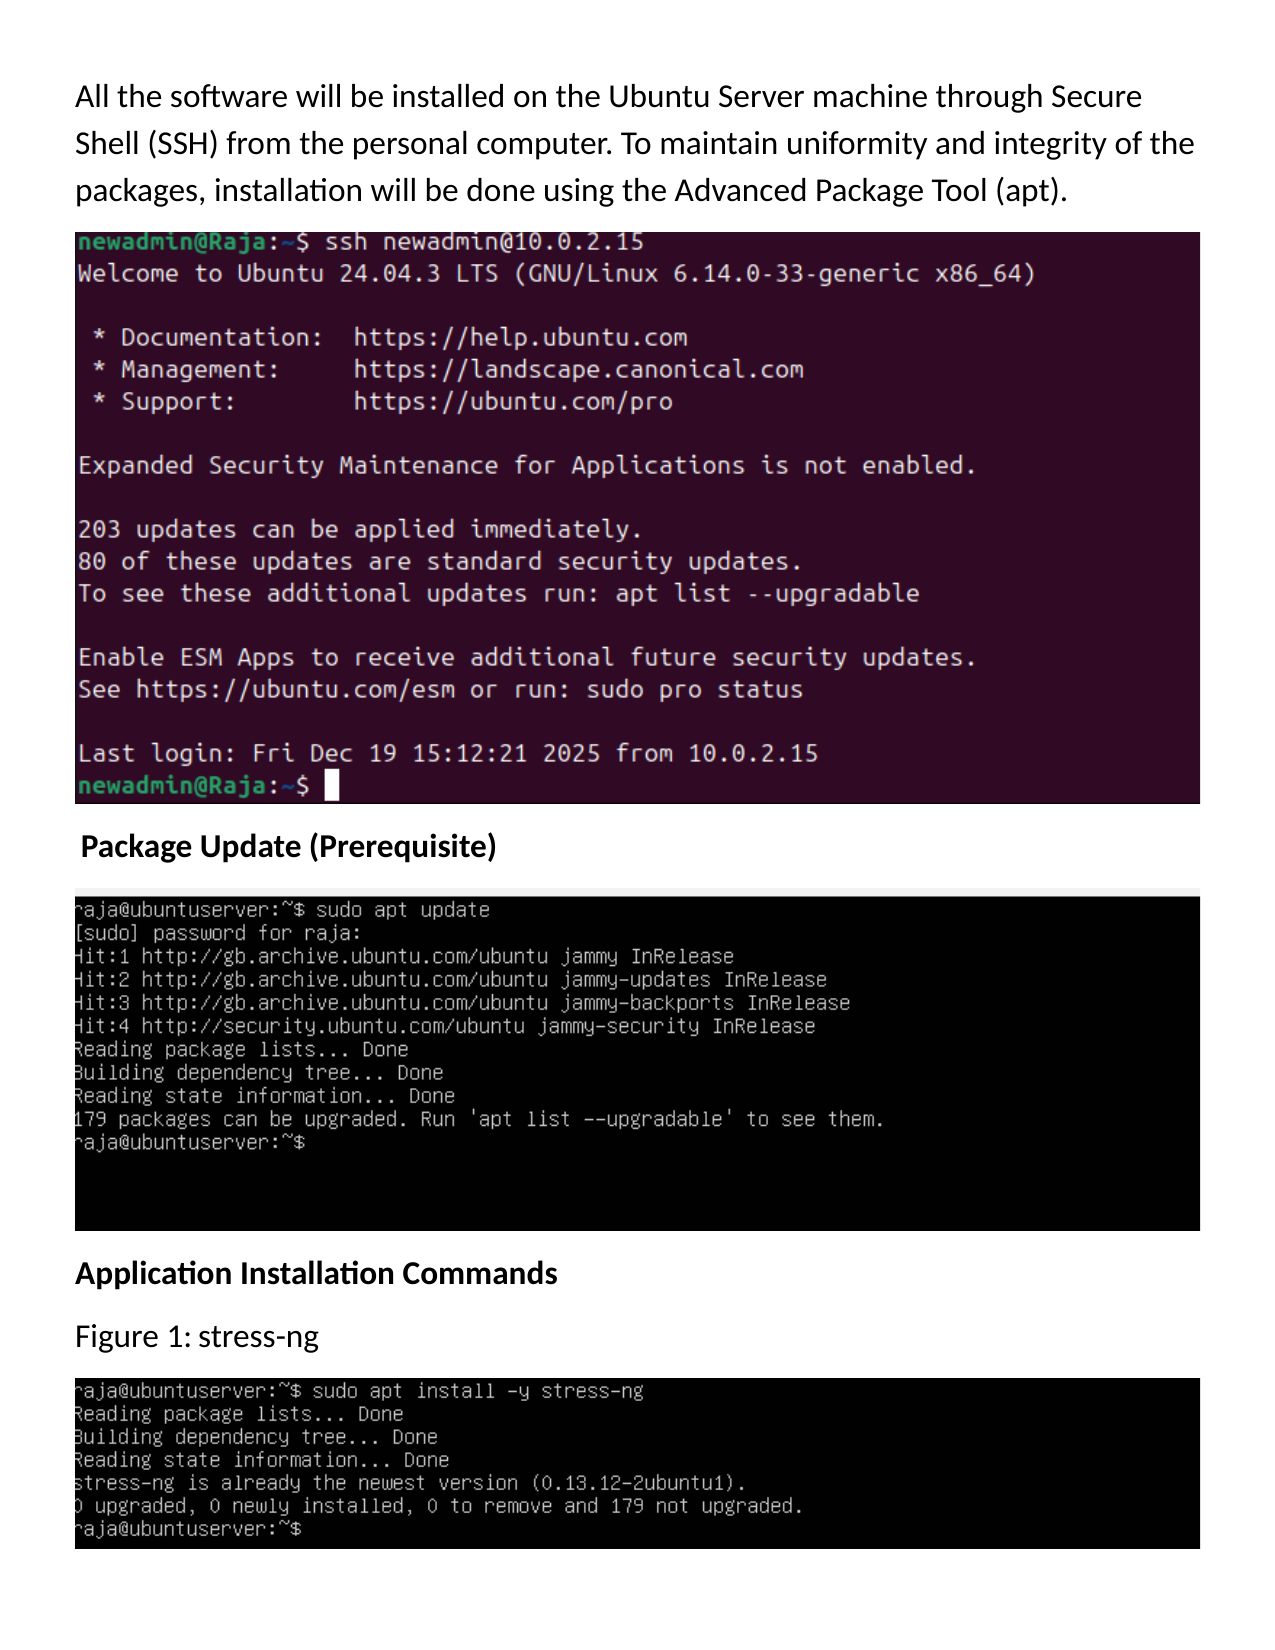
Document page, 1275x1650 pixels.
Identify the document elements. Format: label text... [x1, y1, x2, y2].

text All the software will be installed on the Ubuntu Server machine through Secure Shell (SSH) from the personal computer. To maintain uniformity and integrity of the packages, installation will be done using the Advanced Package Tool (apt). [75, 75, 1200, 209]
text Figure 1: stress-ng [75, 1316, 1200, 1356]
text Package Update (Prerequisite) [75, 825, 1200, 866]
text Application Installation Commands [75, 1252, 1200, 1293]
